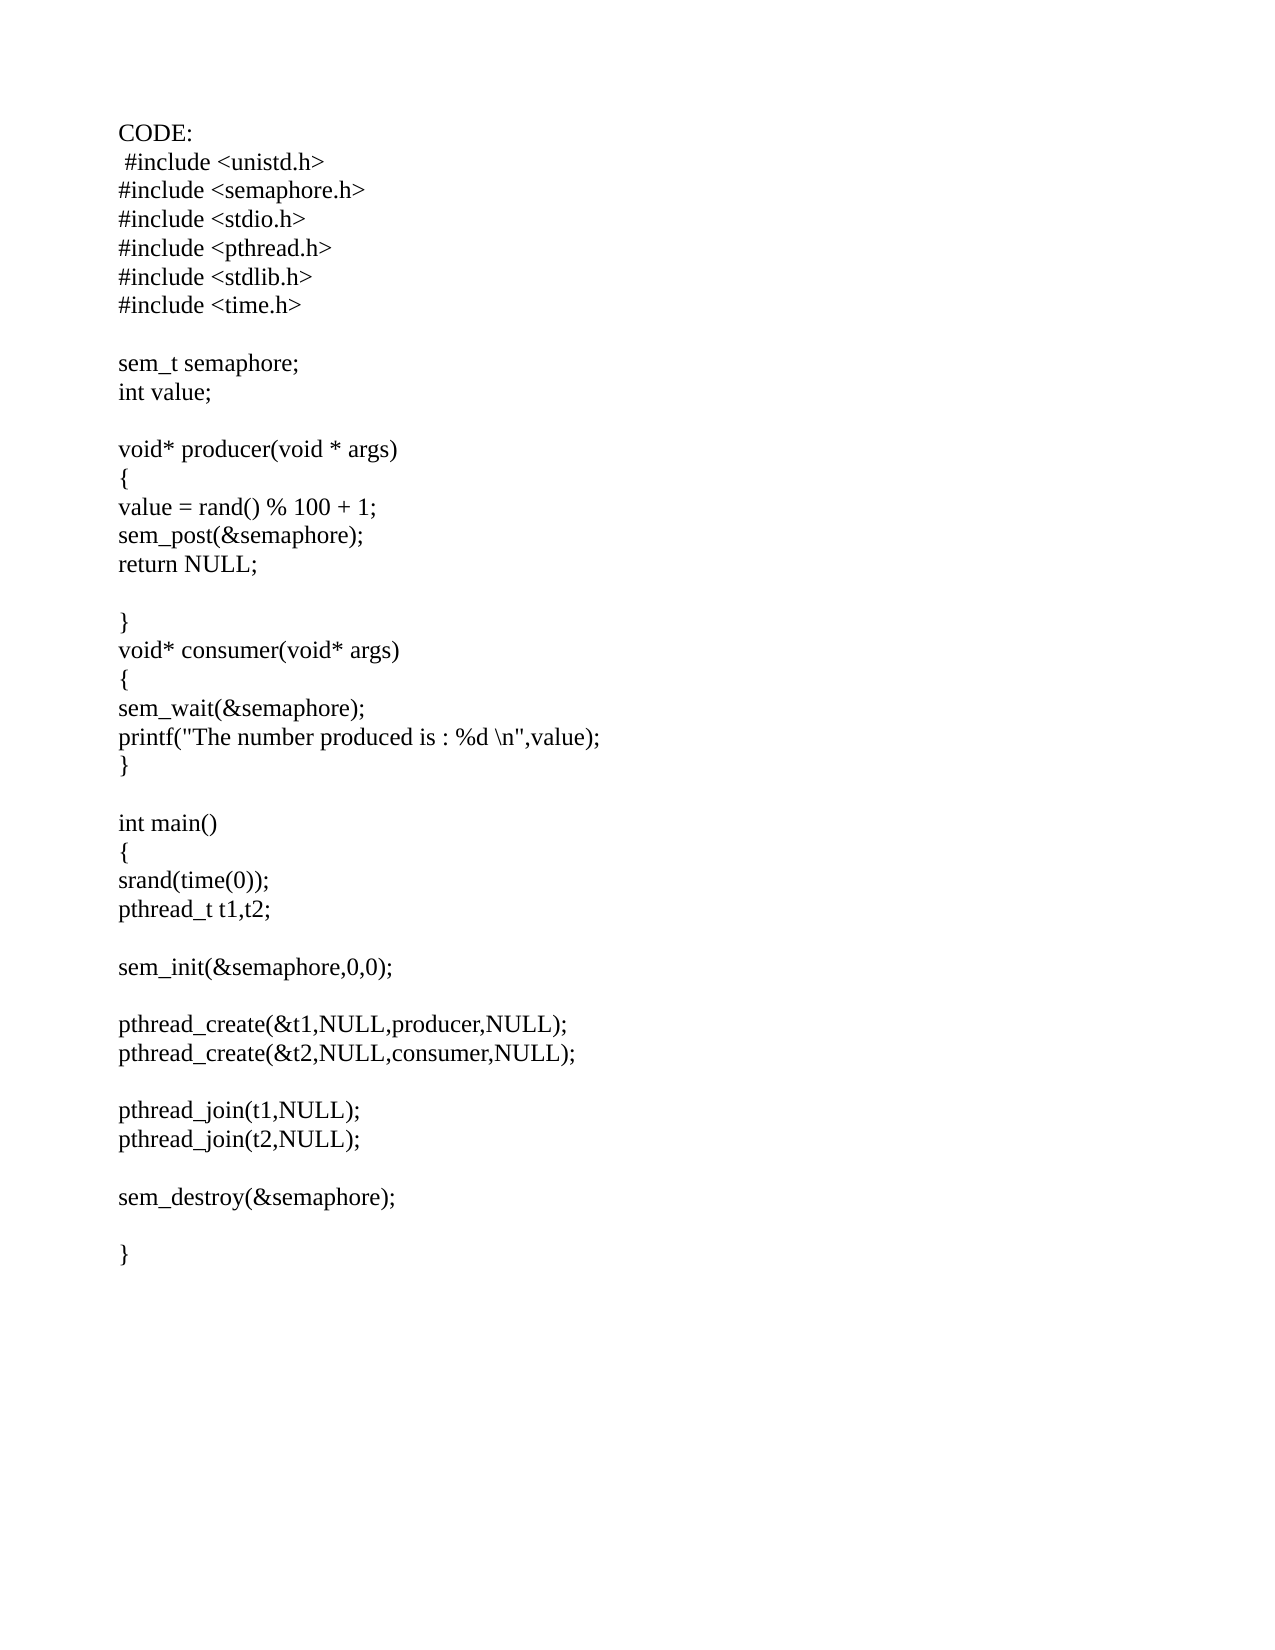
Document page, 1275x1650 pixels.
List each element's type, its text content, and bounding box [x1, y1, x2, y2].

text } [118, 607, 1157, 636]
text value = rand() % 100 + 1; [118, 492, 1157, 521]
text CODE: [118, 118, 1157, 147]
text void* producer(void * args) [118, 434, 1157, 463]
text { [118, 837, 1157, 866]
text return NULL; [118, 549, 1157, 578]
text int value; [118, 377, 1157, 406]
text sem_destroy(&semaphore); [118, 1182, 1157, 1211]
text { [118, 463, 1157, 492]
text #include <semaphore.h> [118, 176, 1157, 204]
text pthread_t t1,t2; [118, 894, 1157, 923]
text pthread_create(&t2,NULL,consumer,NULL); [118, 1038, 1157, 1067]
text pthread_join(t2,NULL); [118, 1124, 1157, 1153]
text } [118, 1239, 1157, 1268]
text sem_init(&semaphore,0,0); [118, 952, 1157, 981]
text sem_post(&semaphore); [118, 521, 1157, 549]
text pthread_create(&t1,NULL,producer,NULL); [118, 1009, 1157, 1038]
text #include <stdio.h> [118, 204, 1157, 233]
text printf("The number produced is : %d \n",value); [118, 722, 1157, 751]
text #include <unistd.h> [118, 147, 1157, 176]
text void* consumer(void* args) [118, 636, 1157, 664]
text sem_t semaphore; [118, 348, 1157, 377]
text int main() [118, 808, 1157, 837]
text #include <stdlib.h> [118, 262, 1157, 291]
text #include <pthread.h> [118, 233, 1157, 262]
text } [118, 751, 1157, 779]
text sem_wait(&semaphore); [118, 693, 1157, 722]
text srand(time(0)); [118, 866, 1157, 894]
text #include <time.h> [118, 291, 1157, 319]
text { [118, 664, 1157, 693]
text pthread_join(t1,NULL); [118, 1096, 1157, 1124]
